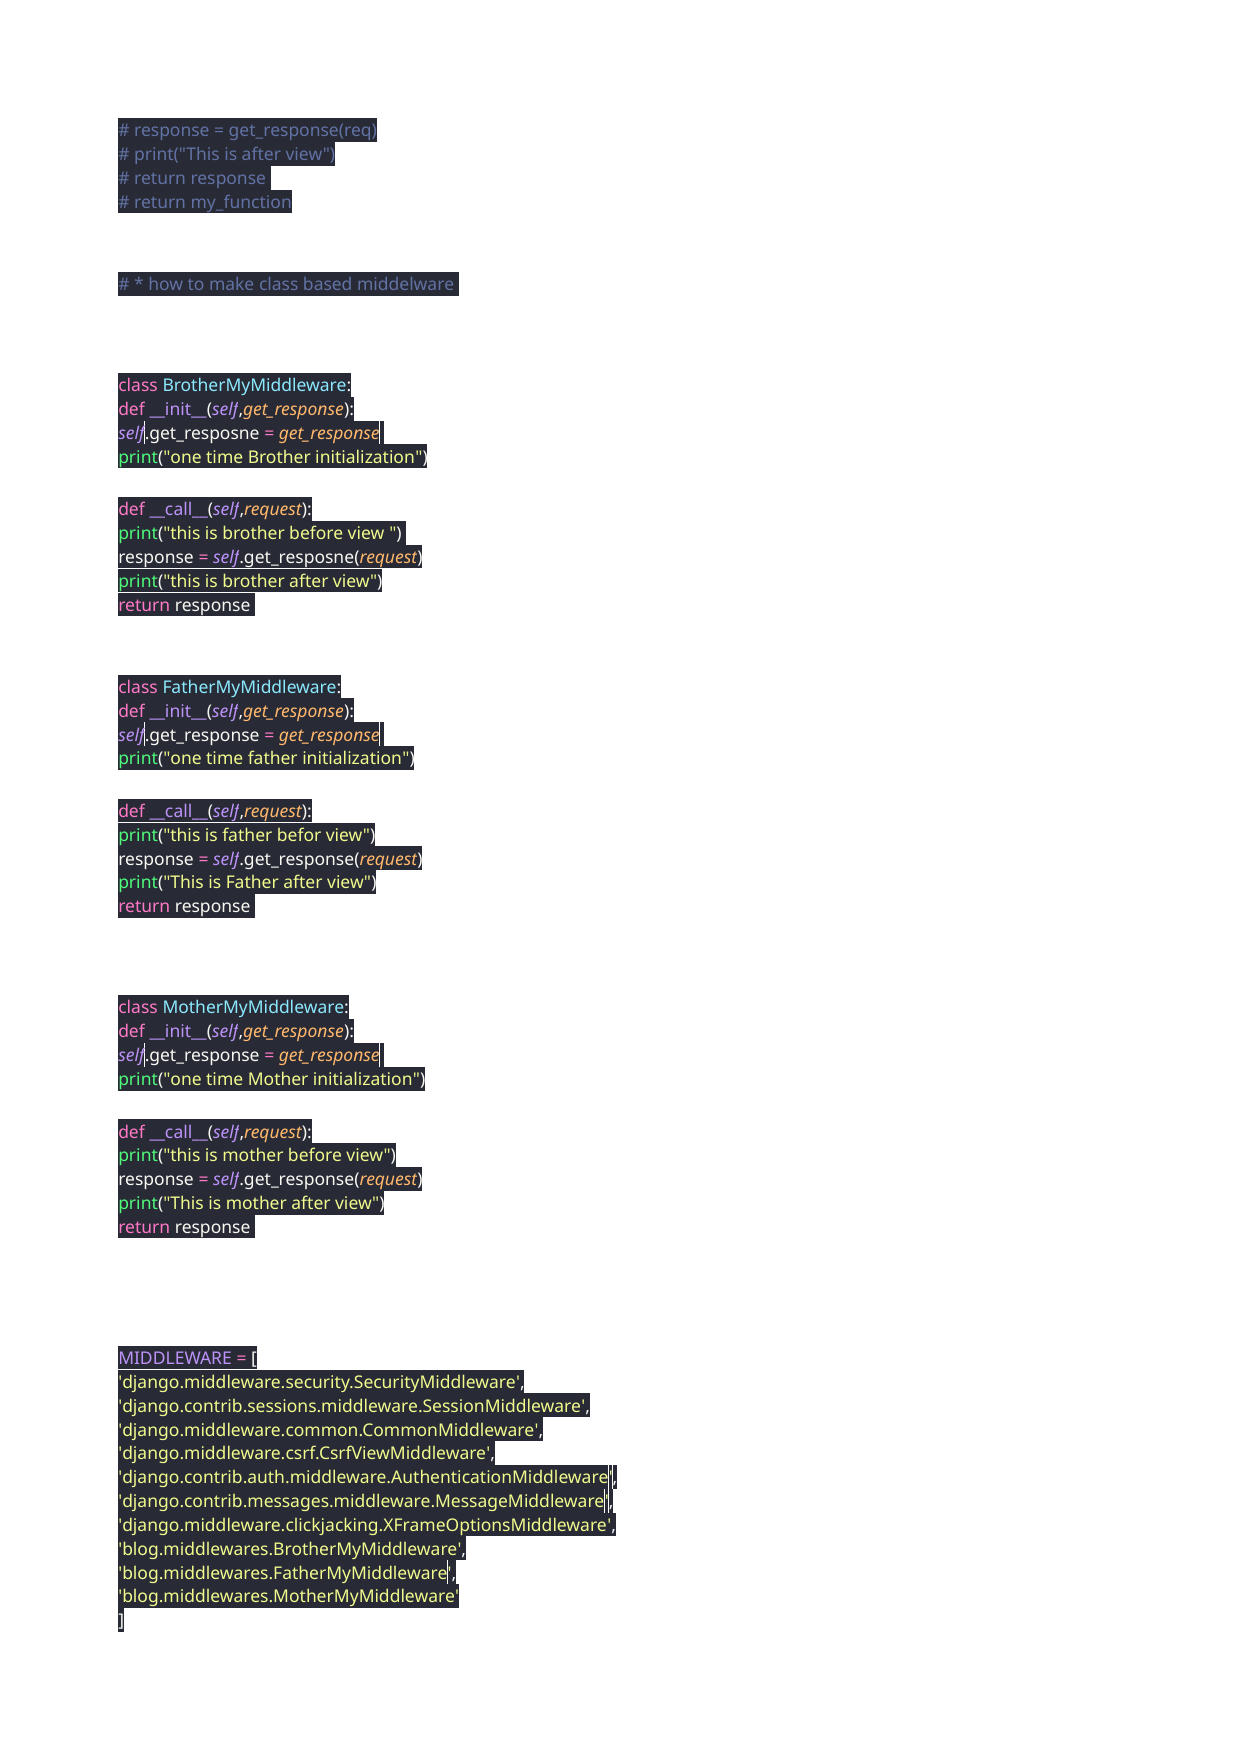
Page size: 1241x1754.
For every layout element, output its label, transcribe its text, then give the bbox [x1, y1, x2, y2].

text response = self.get_response(request) [118, 846, 1122, 870]
text def __init__(self,get_response): [118, 397, 1122, 421]
text def __call__(self,request): [118, 1119, 1122, 1143]
text MIDDLEWARE = [ [118, 1346, 1122, 1369]
text 'django.contrib.sessions.middleware.SessionMiddleware', [118, 1393, 1122, 1417]
text # * how to make class based middelware [118, 272, 1122, 296]
text self.get_response = get_response [118, 722, 1122, 746]
text print("This is mother after view") [118, 1191, 1122, 1215]
text # return my_function [118, 190, 1122, 213]
text ] [118, 1608, 1122, 1632]
text print("one time father initialization") [118, 746, 1122, 770]
text 'django.contrib.messages.middleware.MessageMiddleware', [118, 1489, 1122, 1513]
text class MotherMyMiddleware: [118, 995, 1122, 1019]
text 'django.middleware.csrf.CsrfViewMiddleware', [118, 1441, 1122, 1465]
text def __init__(self,get_response): [118, 698, 1122, 722]
text 'blog.middlewares.MotherMyMiddleware' [118, 1584, 1122, 1608]
text print("one time Brother initialization") [118, 444, 1122, 468]
text print("this is brother after view") [118, 568, 1122, 592]
text 'django.middleware.clickjacking.XFrameOptionsMiddleware', [118, 1513, 1122, 1536]
text return response [118, 894, 1122, 918]
text return response [118, 592, 1122, 616]
text def __init__(self,get_response): [118, 1019, 1122, 1043]
text print("This is Father after view") [118, 870, 1122, 894]
text # print("This is after view") [118, 142, 1122, 166]
text # return response [118, 166, 1122, 190]
text self.get_resposne = get_response [118, 421, 1122, 444]
text 'blog.middlewares.BrotherMyMiddleware', [118, 1536, 1122, 1560]
text class FatherMyMiddleware: [118, 674, 1122, 698]
text response = self.get_response(request) [118, 1167, 1122, 1191]
text 'django.contrib.auth.middleware.AuthenticationMiddleware', [118, 1465, 1122, 1489]
text return response [118, 1215, 1122, 1238]
text print("this is mother before view") [118, 1143, 1122, 1167]
text 'django.middleware.security.SecurityMiddleware', [118, 1369, 1122, 1393]
text def __call__(self,request): [118, 799, 1122, 822]
text def __call__(self,request): [118, 497, 1122, 521]
text class BrotherMyMiddleware: [118, 373, 1122, 397]
text print("this is father befor view") [118, 822, 1122, 846]
text 'django.middleware.common.CommonMiddleware', [118, 1417, 1122, 1441]
text self.get_response = get_response [118, 1043, 1122, 1067]
text # response = get_response(req) [118, 118, 1122, 142]
text 'blog.middlewares.FatherMyMiddleware', [118, 1560, 1122, 1584]
text print("one time Mother initialization") [118, 1067, 1122, 1091]
text print("this is brother before view ") [118, 521, 1122, 545]
text response = self.get_resposne(request) [118, 545, 1122, 568]
